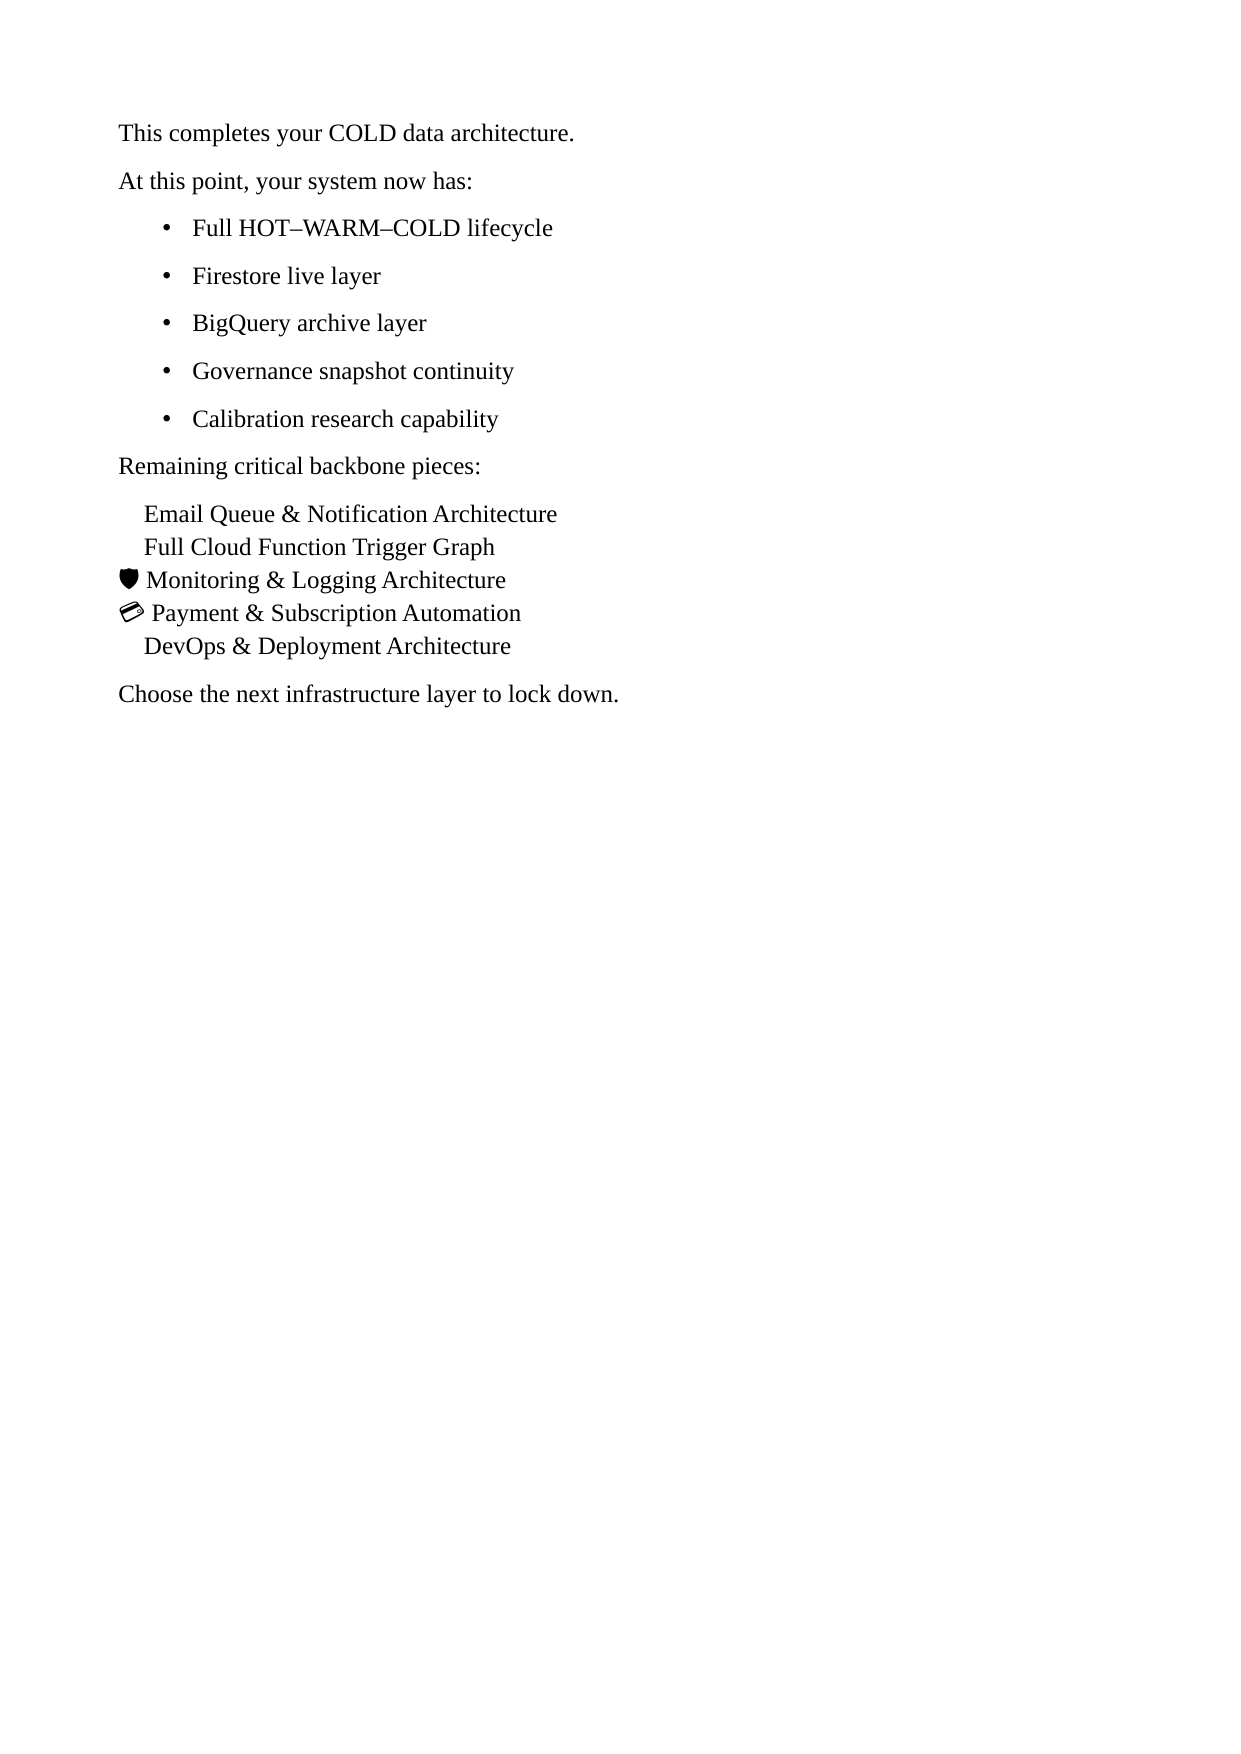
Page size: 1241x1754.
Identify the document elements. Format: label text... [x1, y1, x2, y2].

text Remaining critical backbone pieces: [118, 451, 1122, 480]
list Calibration research capability [162, 404, 1122, 432]
text At this point, your system now has: [118, 166, 1122, 194]
text 📧 Email Queue & Notification Architecture 🔄 Full Cloud Function Trigger Graph 🛡 Monitoring & Logging Architecture 💳 Payment & Subscription Automation 🚀 DevOps & Deployment Architecture [118, 499, 1122, 660]
list Full HOT–WARM–COLD lifecycle [162, 213, 1122, 242]
list Firestore live layer [162, 261, 1122, 290]
list Governance snapshot continuity [162, 356, 1122, 385]
list BigQuery archive layer [162, 308, 1122, 337]
text Choose the next infrastructure layer to lock down. [118, 679, 1122, 707]
text This completes your COLD data architecture. [118, 118, 1122, 147]
